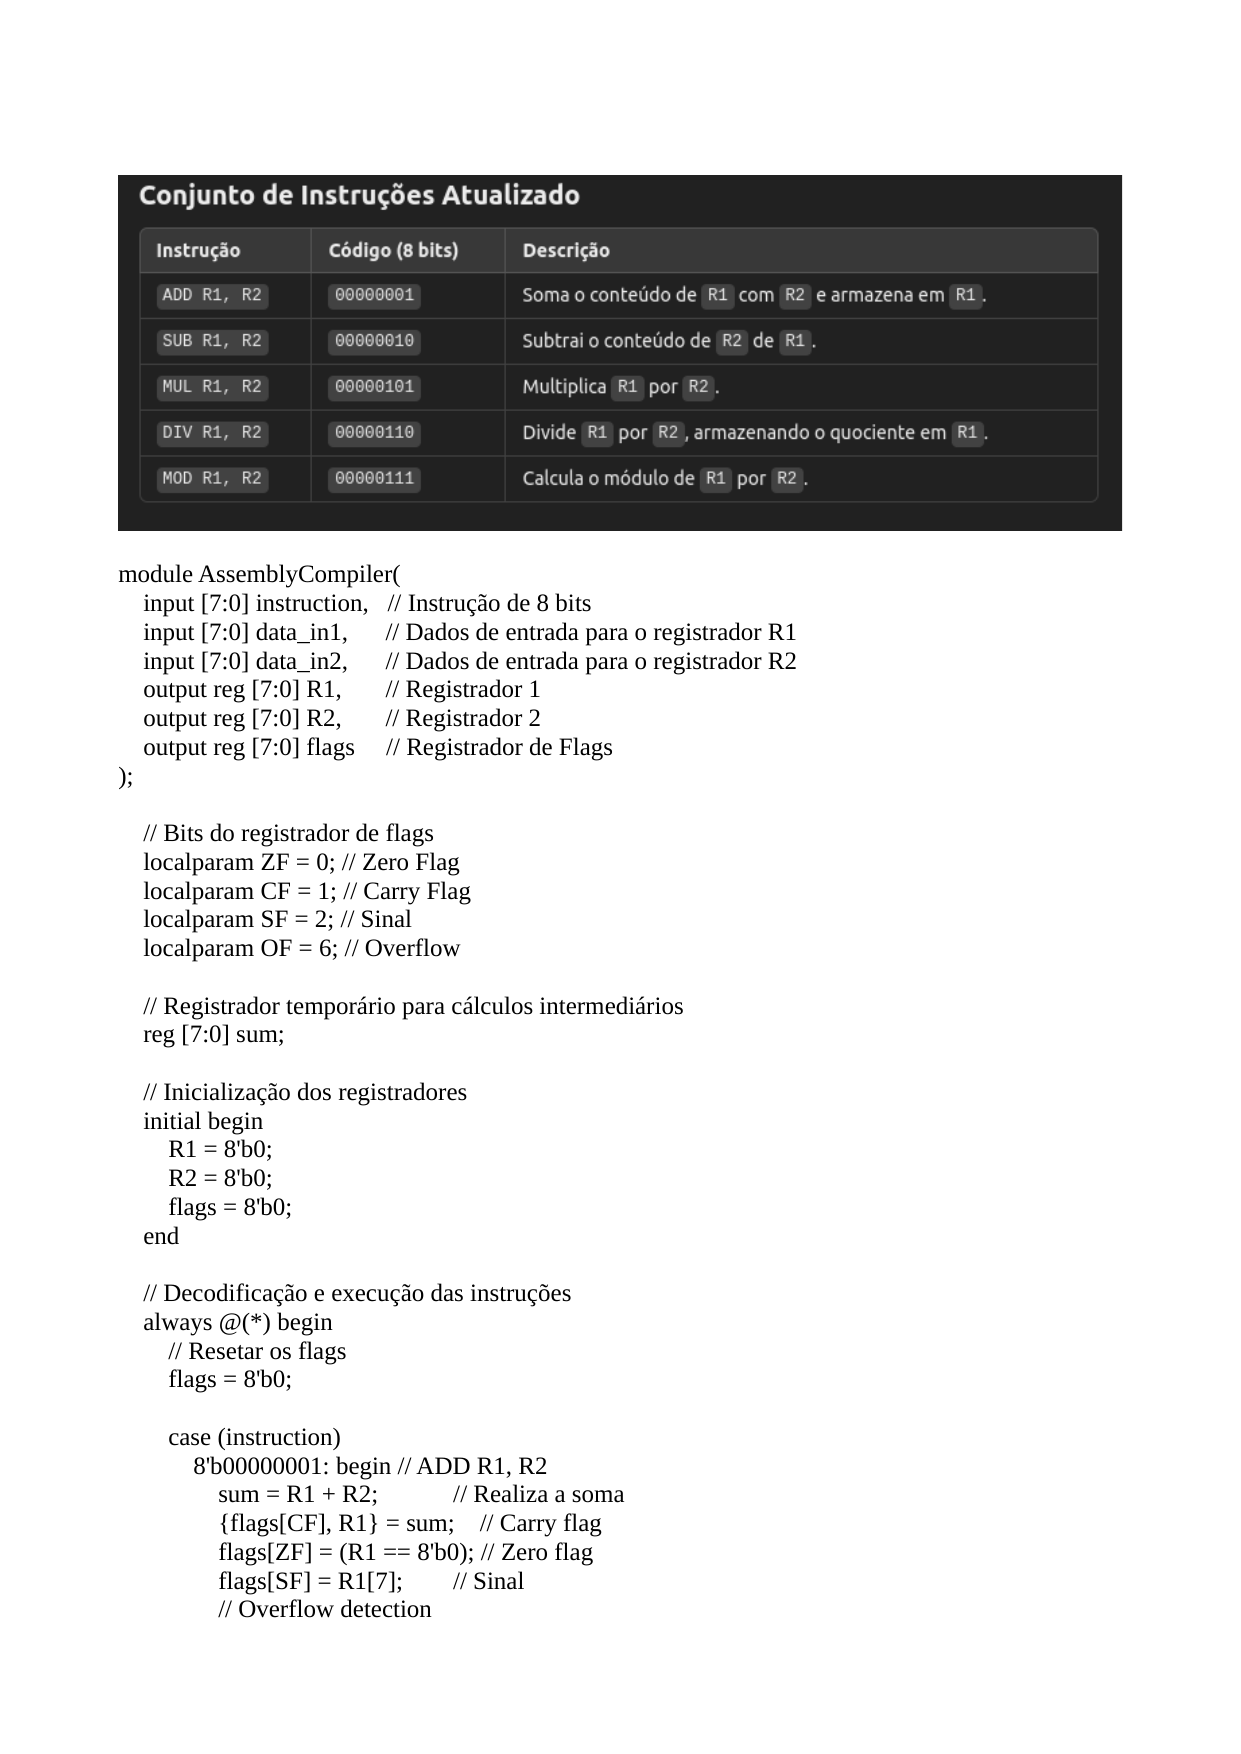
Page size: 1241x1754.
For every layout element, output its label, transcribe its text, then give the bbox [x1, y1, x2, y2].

text // Decodificação e execução das instruções [118, 1278, 1122, 1307]
text // Registrador temporário para cálculos intermediários [118, 991, 1122, 1019]
text {flags[CF], R1} = sum; // Carry flag [118, 1508, 1122, 1537]
text ); [118, 761, 1122, 789]
text sum = R1 + R2; // Realiza a soma [118, 1479, 1122, 1508]
text input [7:0] data_in2, // Dados de entrada para o registrador R2 [118, 646, 1122, 674]
text localparam ZF = 0; // Zero Flag [118, 847, 1122, 876]
text // Bits do registrador de flags [118, 818, 1122, 847]
text output reg [7:0] flags // Registrador de Flags [118, 732, 1122, 761]
text always @(*) begin [118, 1307, 1122, 1336]
text R1 = 8'b0; [118, 1134, 1122, 1163]
text flags = 8'b0; [118, 1192, 1122, 1221]
picture [118, 175, 1123, 531]
text input [7:0] data_in1, // Dados de entrada para o registrador R1 [118, 617, 1122, 646]
text module AssemblyCompiler( [118, 559, 1122, 588]
text // Resetar os flags [118, 1336, 1122, 1364]
text case (instruction) [118, 1422, 1122, 1451]
text initial begin [118, 1106, 1122, 1134]
text output reg [7:0] R1, // Registrador 1 [118, 674, 1122, 703]
text end [118, 1221, 1122, 1249]
text 8'b00000001: begin // ADD R1, R2 [118, 1451, 1122, 1479]
text localparam SF = 2; // Sinal [118, 904, 1122, 933]
text R2 = 8'b0; [118, 1163, 1122, 1192]
text flags[SF] = R1[7]; // Sinal [118, 1566, 1122, 1594]
text // Overflow detection [118, 1594, 1122, 1623]
text localparam OF = 6; // Overflow [118, 933, 1122, 962]
text flags[ZF] = (R1 == 8'b0); // Zero flag [118, 1537, 1122, 1566]
text flags = 8'b0; [118, 1364, 1122, 1393]
text output reg [7:0] R2, // Registrador 2 [118, 703, 1122, 732]
text reg [7:0] sum; [118, 1019, 1122, 1048]
text // Inicialização dos registradores [118, 1077, 1122, 1106]
text localparam CF = 1; // Carry Flag [118, 876, 1122, 904]
text input [7:0] instruction, // Instrução de 8 bits [118, 588, 1122, 617]
